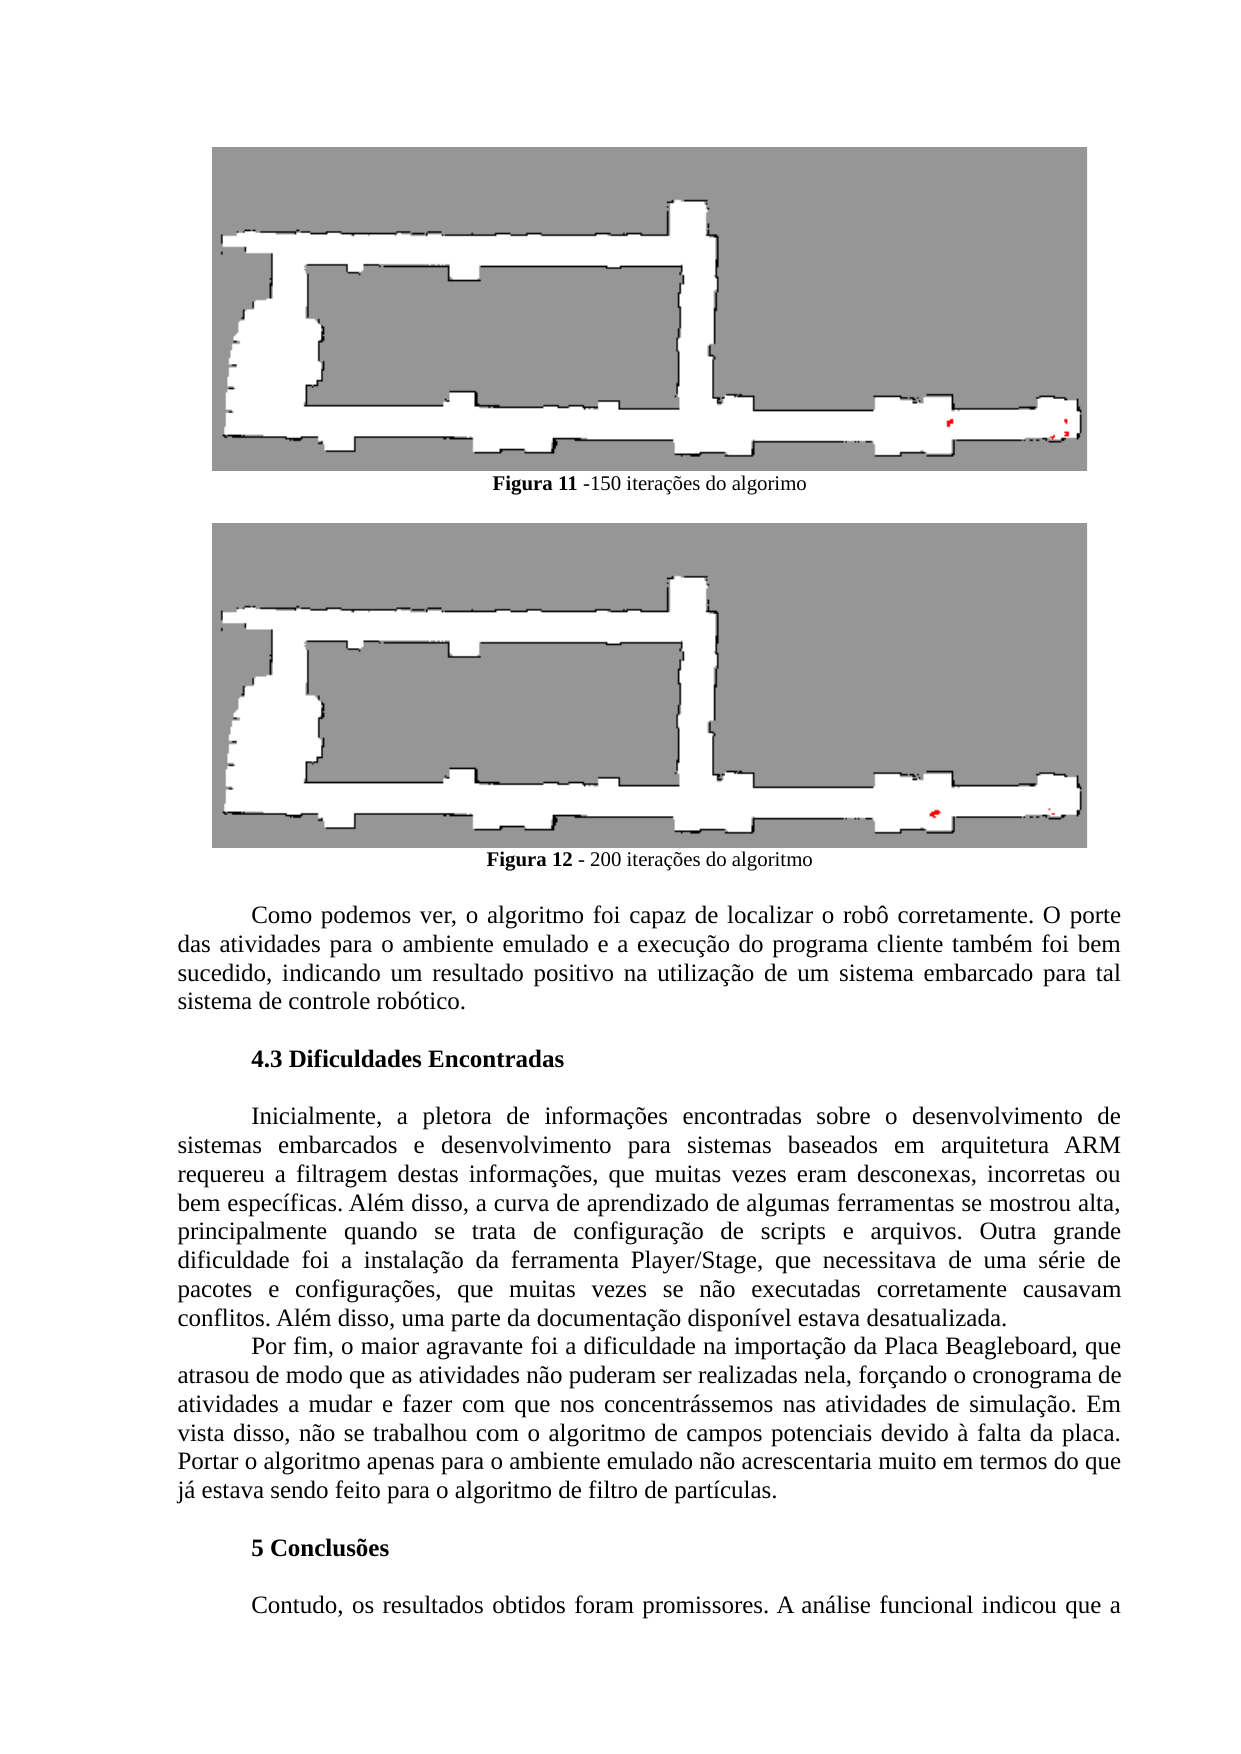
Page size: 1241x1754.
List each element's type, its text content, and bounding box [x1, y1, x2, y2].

text Como podemos ver, o algoritmo foi capaz de localizar o robô corretamente. O porte das atividades para o ambiente emulado e a execução do programa cliente também foi bem sucedido, indicando um resultado positivo na utilização de um sistema embarcado para tal sistema de controle robótico. [177, 900, 1122, 1015]
picture [212, 147, 1088, 471]
picture [212, 523, 1088, 848]
text 5 Conclusões [177, 1533, 1122, 1561]
text Figura 11 -150 iterações do algorimo [177, 148, 1122, 495]
text Por fim, o maior agravante foi a dificuldade na importação da Placa Beagleboard, que atrasou de modo que as atividades não puderam ser realizadas nela, forçando o cronograma de atividades a mudar e fazer com que nos concentrássemos nas atividades de simulação. Em vista disso, não se trabalhou com o algoritmo de campos potenciais devido à falta da placa. Portar o algoritmo apenas para o ambiente emulado não acrescentaria muito em termos do que já estava sendo feito para o algoritmo de filtro de partículas. [177, 1331, 1122, 1504]
text 4.3 Dificuldades Encontradas [177, 1044, 1122, 1073]
text Figura 12 - 200 iterações do algoritmo [177, 524, 1122, 871]
text Contudo, os resultados obtidos foram promissores. A análise funcional indicou que a [177, 1590, 1122, 1619]
text Inicialmente, a pletora de informações encontradas sobre o desenvolvimento de sistemas embarcados e desenvolvimento para sistemas baseados em arquitetura ARM requereu a filtragem destas informações, que muitas vezes eram desconexas, incorretas ou bem específicas. Além disso, a curva de aprendizado de algumas ferramentas se mostrou alta, principalmente quando se trata de configuração de scripts e arquivos. Outra grande dificuldade foi a instalação da ferramenta Player/Stage, que necessitava de uma série de pacotes e configurações, que muitas vezes se não executadas corretamente causavam conflitos. Além disso, uma parte da documentação disponível estava desatualizada. [177, 1101, 1122, 1331]
